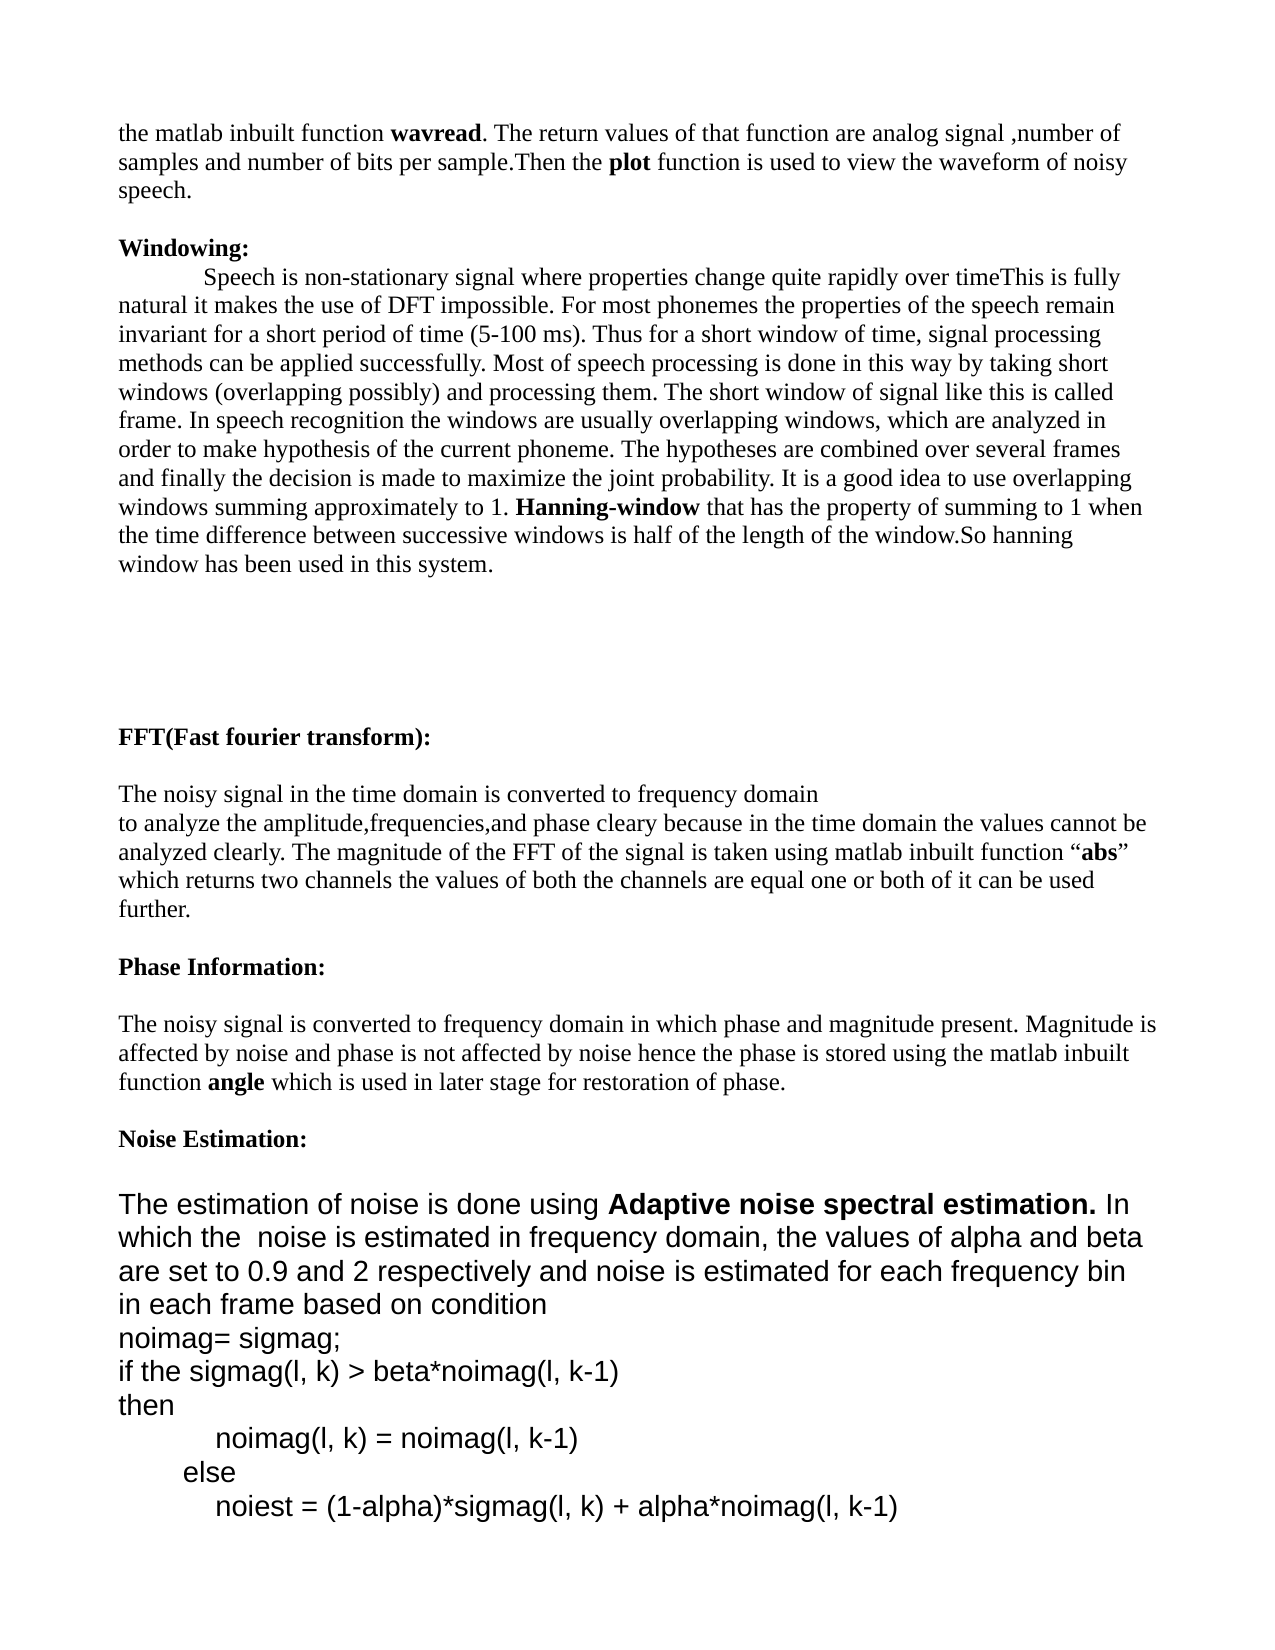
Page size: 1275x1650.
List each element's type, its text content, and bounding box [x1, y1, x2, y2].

text Noise Estimation: [118, 1124, 1157, 1153]
text to analyze the amplitude,frequencies,and phase cleary because in the time domain the values cannot be analyzed clearly. The magnitude of the FFT of the signal is taken using matlab inbuilt function “abs” which returns two channels the values of both the channels are equal one or both of it can be used further. [118, 808, 1157, 923]
text The noisy signal is converted to frequency domain in which phase and magnitude present. Magnitude is affected by noise and phase is not affected by noise hence the phase is stored using the matlab inbuilt function angle which is used in later stage for restoration of phase. [118, 1009, 1157, 1096]
text noimag= sigmag; [118, 1321, 1157, 1354]
text The noisy signal in the time domain is converted to frequency domain [118, 779, 1157, 808]
text the matlab inbuilt function wavread. The return values of that function are analog signal ,number of samples and number of bits per sample.Then the plot function is used to view the waveform of noisy speech. [118, 118, 1157, 204]
text then [118, 1388, 1157, 1421]
text FFT(Fast fourier transform): [118, 722, 1157, 751]
text noimag(l, k) = noimag(l, k-1) [118, 1421, 1157, 1455]
text Windowing: [118, 233, 1157, 262]
text The estimation of noise is done using Adaptive noise spectral estimation. In which the noise is estimated in frequency domain, the values of alpha and beta are set to 0.9 and 2 respectively and noise is estimated for each frequency bin in each frame based on condition [118, 1187, 1157, 1321]
text Phase Information: [118, 952, 1157, 981]
text else [118, 1455, 1157, 1488]
text Speech is non-stationary signal where properties change quite rapidly over timeThis is fully natural it makes the use of DFT impossible. For most phonemes the properties of the speech remain invariant for a short period of time (5-100 ms). Thus for a short window of time, signal processing methods can be applied successfully. Most of speech processing is done in this way by taking short windows (overlapping possibly) and processing them. The short window of signal like this is called frame. In speech recognition the windows are usually overlapping windows, which are analyzed in order to make hypothesis of the current phoneme. The hypotheses are combined over several frames and finally the decision is made to maximize the joint probability. It is a good idea to use overlapping windows summing approximately to 1. Hanning-window that has the property of summing to 1 when the time difference between successive windows is half of the length of the window.So hanning window has been used in this system. [118, 262, 1157, 578]
text noiest = (1-alpha)*sigmag(l, k) + alpha*noimag(l, k-1) [118, 1488, 1157, 1522]
text if the sigmag(l, k) > beta*noimag(l, k-1) [118, 1354, 1157, 1388]
